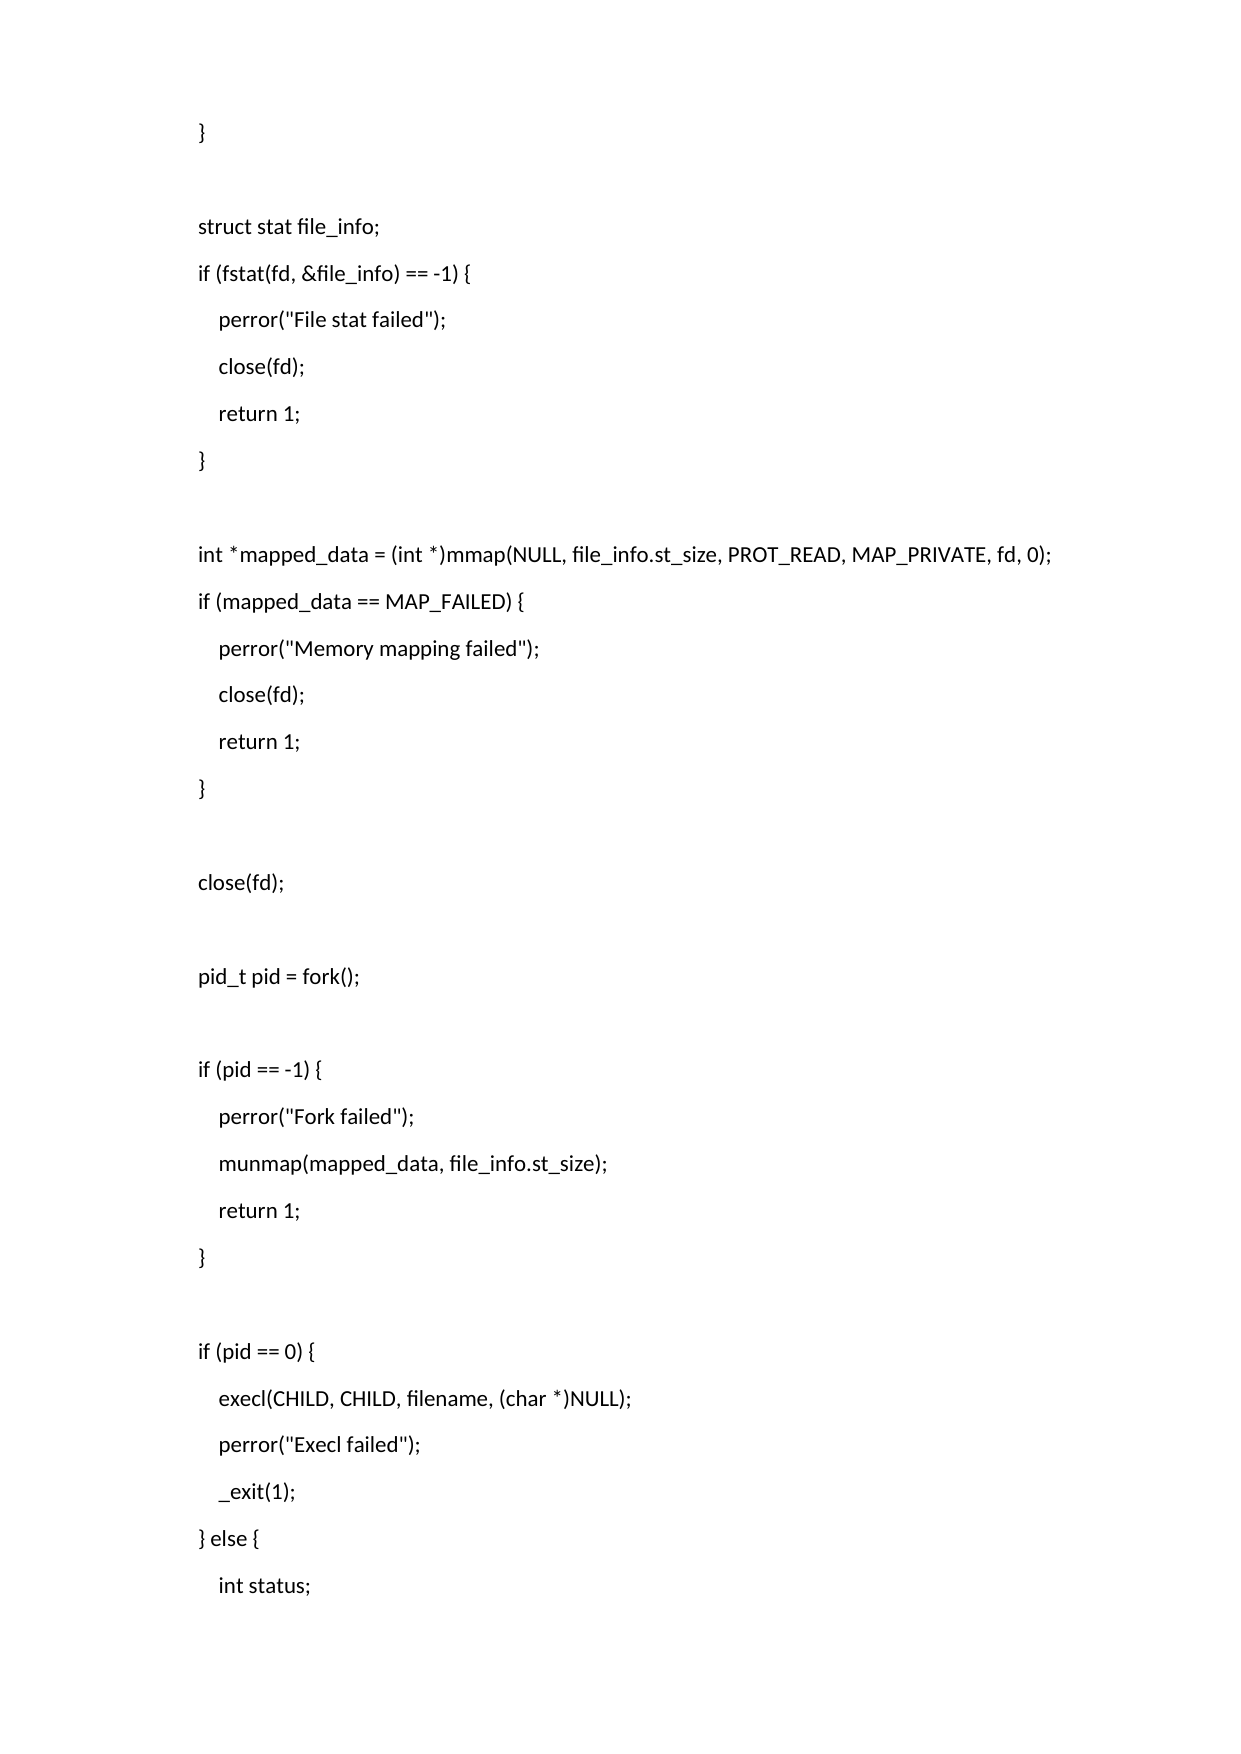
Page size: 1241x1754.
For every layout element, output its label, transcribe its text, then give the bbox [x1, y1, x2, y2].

text int *mapped_data = (int *)mmap(NULL, file_info.st_size, PROT_READ, MAP_PRIVATE, fd, 0); [177, 540, 1152, 568]
text } [177, 1243, 1152, 1271]
text perror("Execl failed"); [177, 1431, 1152, 1459]
text return 1; [177, 727, 1152, 756]
text if (fstat(fd, &file_info) == -1) { [177, 259, 1152, 287]
text perror("File stat failed"); [177, 306, 1152, 334]
text execl(CHILD, CHILD, filename, (char *)NULL); [177, 1384, 1152, 1412]
text return 1; [177, 399, 1152, 427]
text return 1; [177, 1196, 1152, 1224]
text close(fd); [177, 352, 1152, 381]
text struct stat file_info; [177, 212, 1152, 240]
text if (pid == 0) { [177, 1337, 1152, 1365]
text munmap(mapped_data, file_info.st_size); [177, 1149, 1152, 1177]
text pid_t pid = fork(); [177, 962, 1152, 990]
text perror("Memory mapping failed"); [177, 634, 1152, 662]
text if (mapped_data == MAP_FAILED) { [177, 587, 1152, 615]
text if (pid == -1) { [177, 1056, 1152, 1084]
text } [177, 118, 1152, 146]
text _exit(1); [177, 1477, 1152, 1506]
text } else { [177, 1524, 1152, 1552]
text } [177, 446, 1152, 474]
text } [177, 774, 1152, 802]
text perror("Fork failed"); [177, 1102, 1152, 1131]
text int status; [177, 1571, 1152, 1599]
text close(fd); [177, 681, 1152, 709]
text close(fd); [177, 868, 1152, 896]
